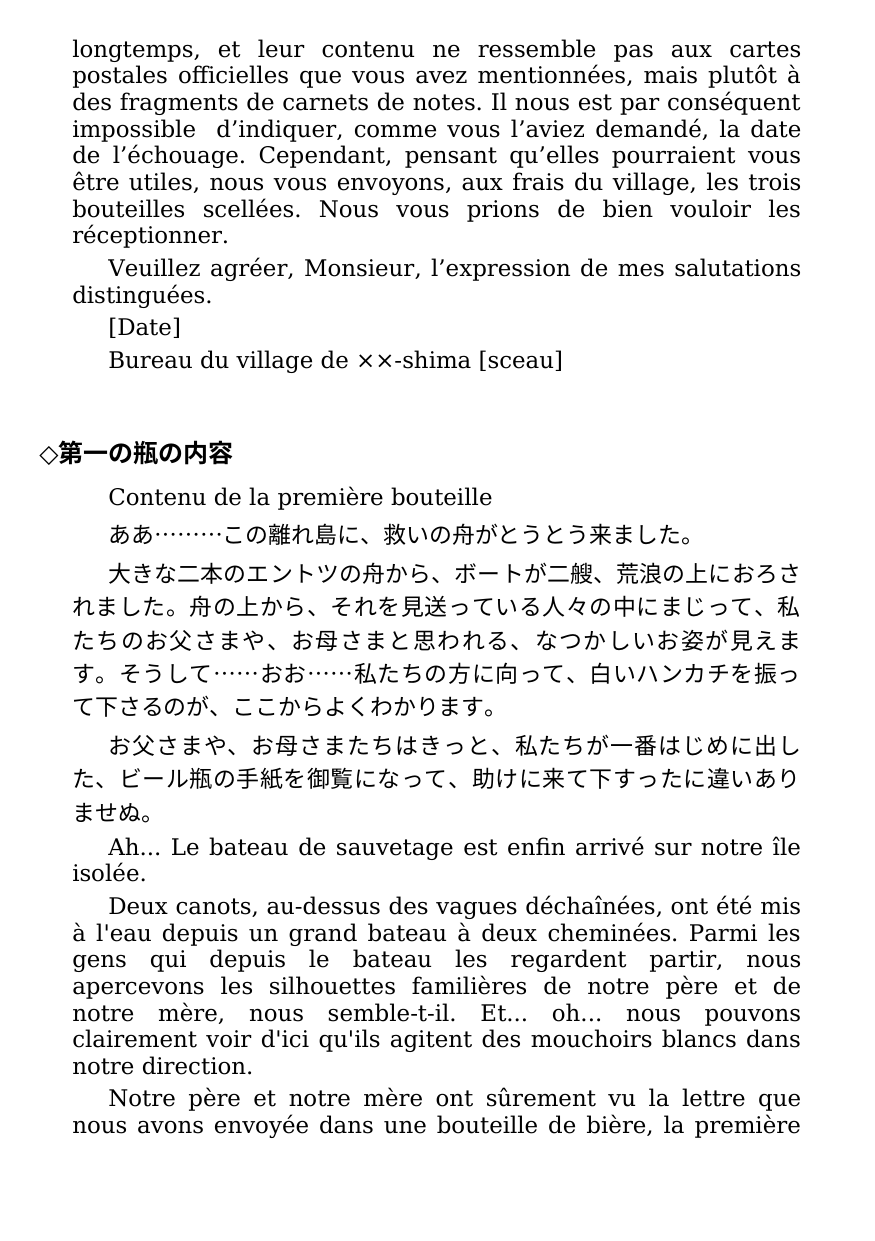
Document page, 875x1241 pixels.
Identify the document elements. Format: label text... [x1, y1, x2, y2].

text お父さまや、お母さまたちはきっと、私たちが一番はじめに出した、ビール瓶の手紙を御覧になって、助けに来て下すったに違いありませぬ。 [72, 728, 802, 828]
text longtemps, et leur contenu ne ressemble pas aux cartes postales officielles que vous avez mentionnées, mais plutôt à des fragments de carnets de notes. Il nous est par conséquent impossible d’indiquer, comme vous l’aviez demandé, la date de l’échouage. Cependant, pensant qu’elles pourraient vous être utiles, nous vous envoyons, aux frais du village, les trois bouteilles scellées. Nous vous prions de bien vouloir les réceptionner. [72, 36, 802, 249]
subtitle ◇第一の瓶の内容 [36, 430, 838, 472]
text [Date] [72, 314, 802, 341]
text 大きな二本のエントツの舟から、ボートが二艘、荒浪の上におろされました。舟の上から、それを見送っている人々の中にまじって、私たちのお父さまや、お母さまと思われる、なつかしいお姿が見えます。そうして……おお……私たちの方に向って、白いハンカチを振って下さるのが、ここからよくわかります。 [72, 556, 802, 722]
text ああ………この離れ島に、救いの舟がとうとう来ました。 [72, 517, 802, 550]
text Contenu de la première bouteille [72, 484, 802, 511]
text Ah... Le bateau de sauvetage est enfin arrivé sur notre île isolée. [72, 834, 802, 887]
text Veuillez agréer, Monsieur, l’expression de mes salutations distinguées. [72, 255, 802, 309]
text Notre père et notre mère ont sûrement vu la lettre que nous avons envoyée dans une bouteille de bière, la première [72, 1086, 802, 1139]
text Deux canots, au-dessus des vagues déchaînées, ont été mis à l'eau depuis un grand bateau à deux cheminées. Parmi les gens qui depuis le bateau les regardent partir, nous apercevons les silhouettes familières de notre père et de notre mère, nous semble-t-il. Et... oh... nous pouvons clairement voir d'ici qu'ils agitent des mouchoirs blancs dans notre direction. [72, 893, 802, 1080]
text Bureau du village de ××-shima [sceau] [72, 347, 802, 374]
